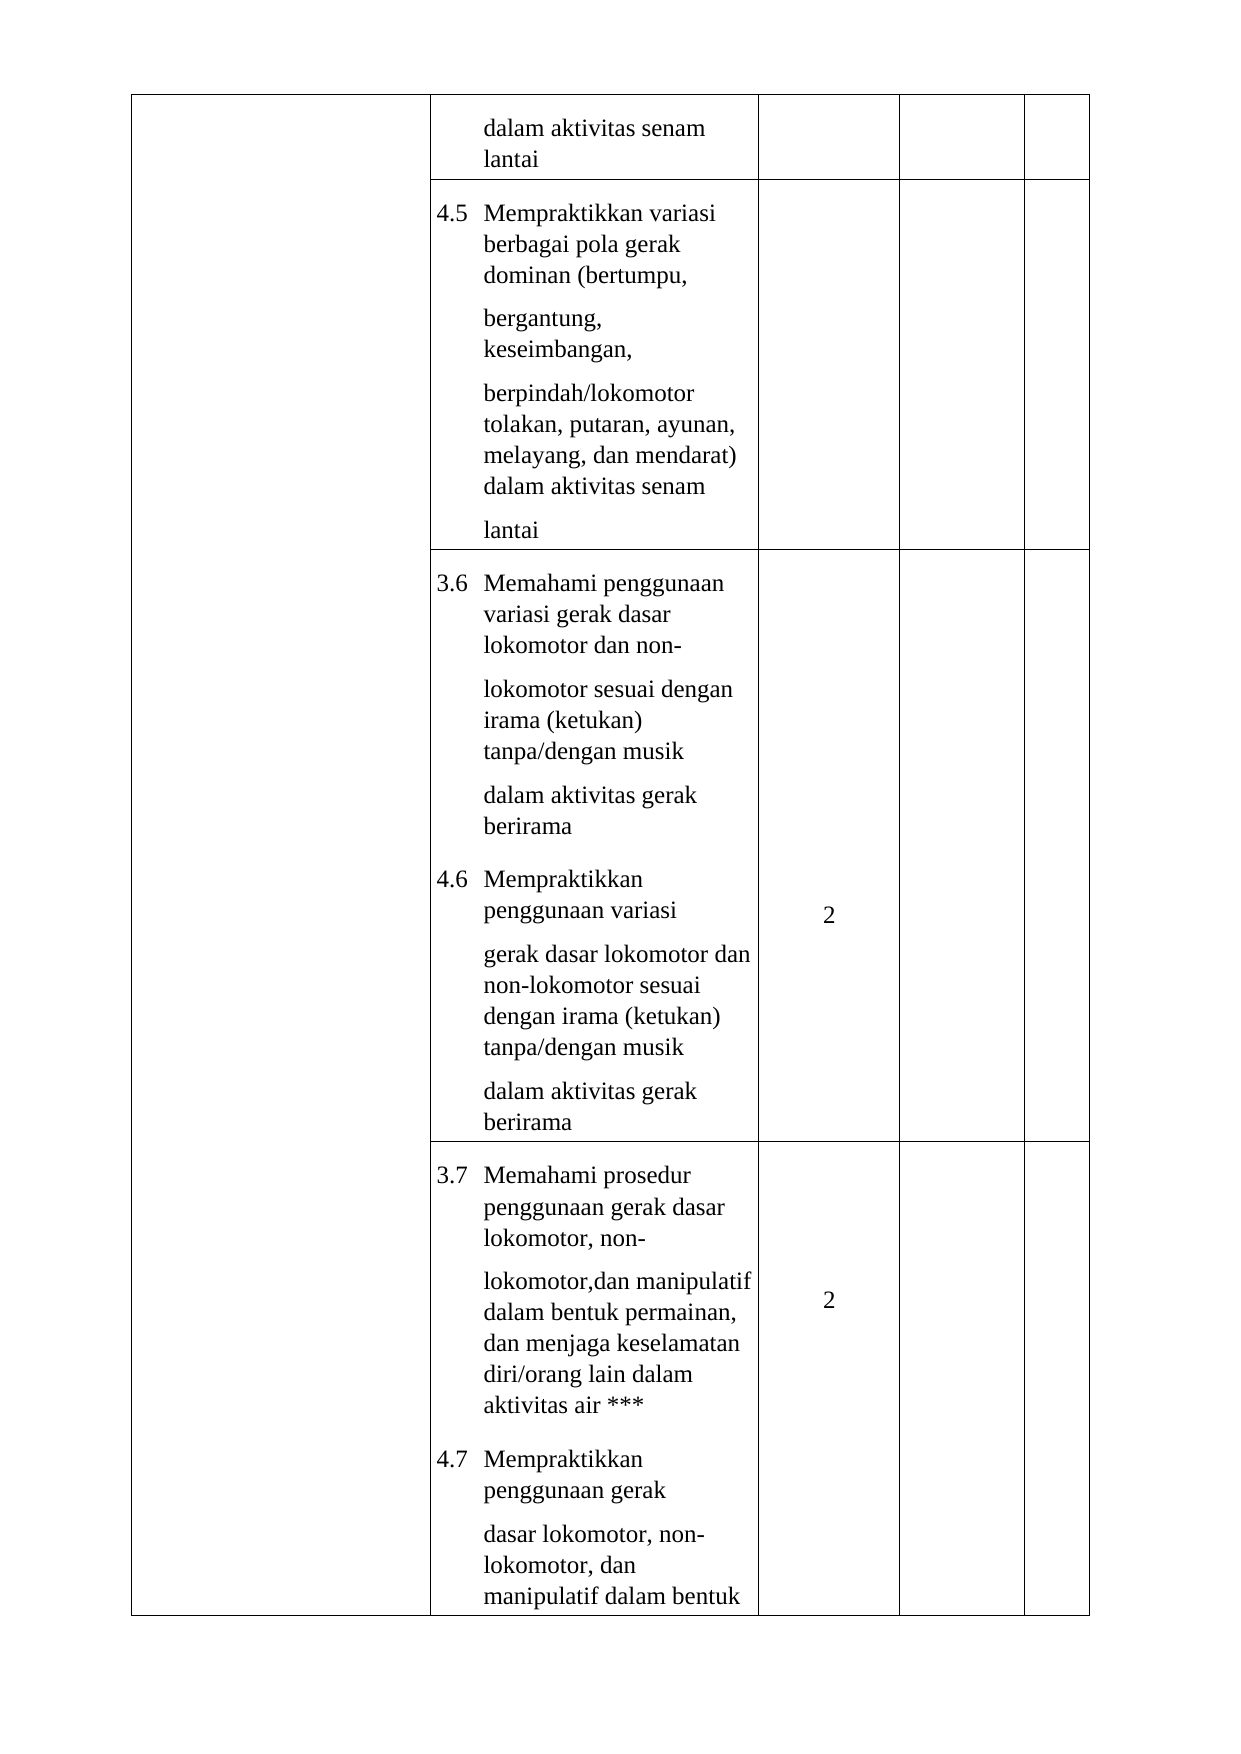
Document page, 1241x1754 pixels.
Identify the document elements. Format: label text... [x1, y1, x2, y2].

table_cell [1025, 180, 1089, 549]
table_cell [1025, 95, 1089, 178]
table_cell [900, 180, 1024, 549]
table_cell 2 [759, 1142, 899, 1615]
table_cell [900, 550, 1024, 1141]
table_cell Mempraktikkan variasi berbagai pola gerak dominan (bertumpu, bergantung, keseimbangan, berpindah/lokomotor tolakan, putaran, ayunan, melayang, dan mendarat) dalam aktivitas senam lantai [478, 180, 758, 549]
table_cell 3.7 [431, 1142, 478, 1425]
table_cell 3.6 [431, 550, 478, 845]
table_cell [759, 95, 899, 178]
table_cell Mempraktikkan penggunaan variasi gerak dasar lokomotor dan non-lokomotor sesuai dengan irama (ketukan) tanpa/dengan musik dalam aktivitas gerak berirama [478, 845, 758, 1141]
table_cell dalam aktivitas senam lantai [478, 95, 758, 178]
table_cell 4.5 [431, 180, 478, 549]
table_cell 2 [759, 550, 899, 1141]
table_cell 4.6 [431, 845, 478, 1141]
table_cell 4.7 [431, 1425, 478, 1615]
table_cell Mempraktikkan penggunaan gerak dasar lokomotor, non-lokomotor, dan manipulatif dalam bentuk [478, 1425, 758, 1615]
table_cell [900, 1142, 1024, 1615]
table_cell [1025, 550, 1089, 1141]
table_cell [132, 95, 167, 1615]
table_cell [431, 95, 478, 178]
table_cell Memahami penggunaan variasi gerak dasar lokomotor dan non- lokomotor sesuai dengan irama (ketukan) tanpa/dengan musik dalam aktivitas gerak berirama [478, 550, 758, 845]
table_cell Memahami prosedur penggunaan gerak dasar lokomotor, non- lokomotor,dan manipulatif dalam bentuk permainan, dan menjaga keselamatan diri/orang lain dalam aktivitas air *** [478, 1142, 758, 1425]
table_cell [759, 180, 899, 549]
table_cell [167, 95, 430, 1615]
table_cell [900, 95, 1024, 178]
table_cell [1025, 1142, 1089, 1615]
